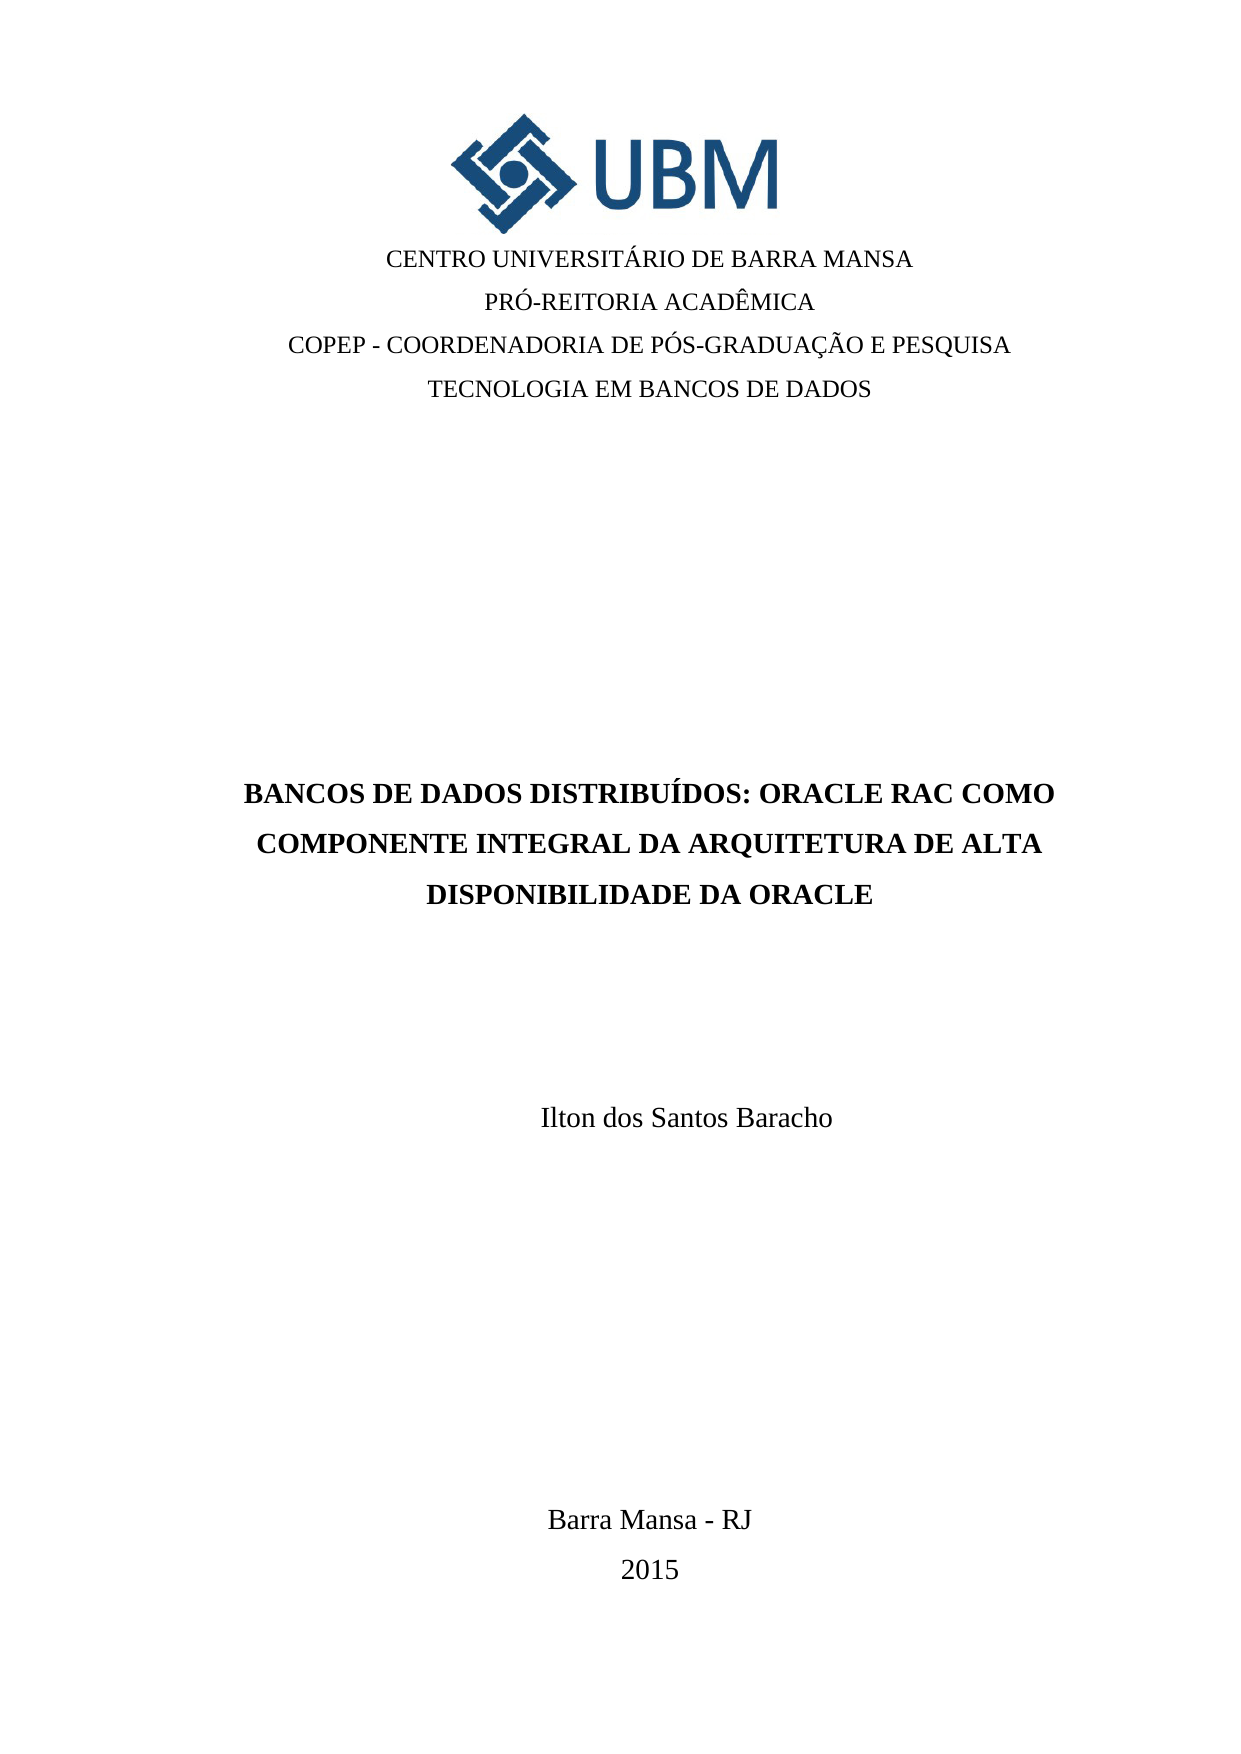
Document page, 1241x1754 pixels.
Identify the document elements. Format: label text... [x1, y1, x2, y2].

text PRÓ-REITORIA ACADÊMICA [177, 287, 1122, 316]
text Barra Mansa - RJ [177, 1502, 1122, 1536]
text Ilton dos Santos Baracho [177, 1100, 1122, 1133]
text [435, 106, 795, 242]
text CENTRO UNIVERSITÁRIO DE BARRA MANSA [177, 244, 1122, 273]
text COPEP - COORDENADORIA DE PÓS-GRADUAÇÃO E PESQUISA [177, 331, 1122, 359]
subtitle BANCOS DE DADOS DISTRIBUÍDOS: ORACLE RAC COMO COMPONENTE INTEGRAL DA ARQUITETURA DE ALTA DISPONIBILIDADE DA ORACLE [177, 776, 1122, 910]
text 2015 [177, 1552, 1122, 1586]
picture [450, 113, 780, 235]
text TECNOLOGIA EM BANCOS DE DADOS [177, 374, 1122, 402]
